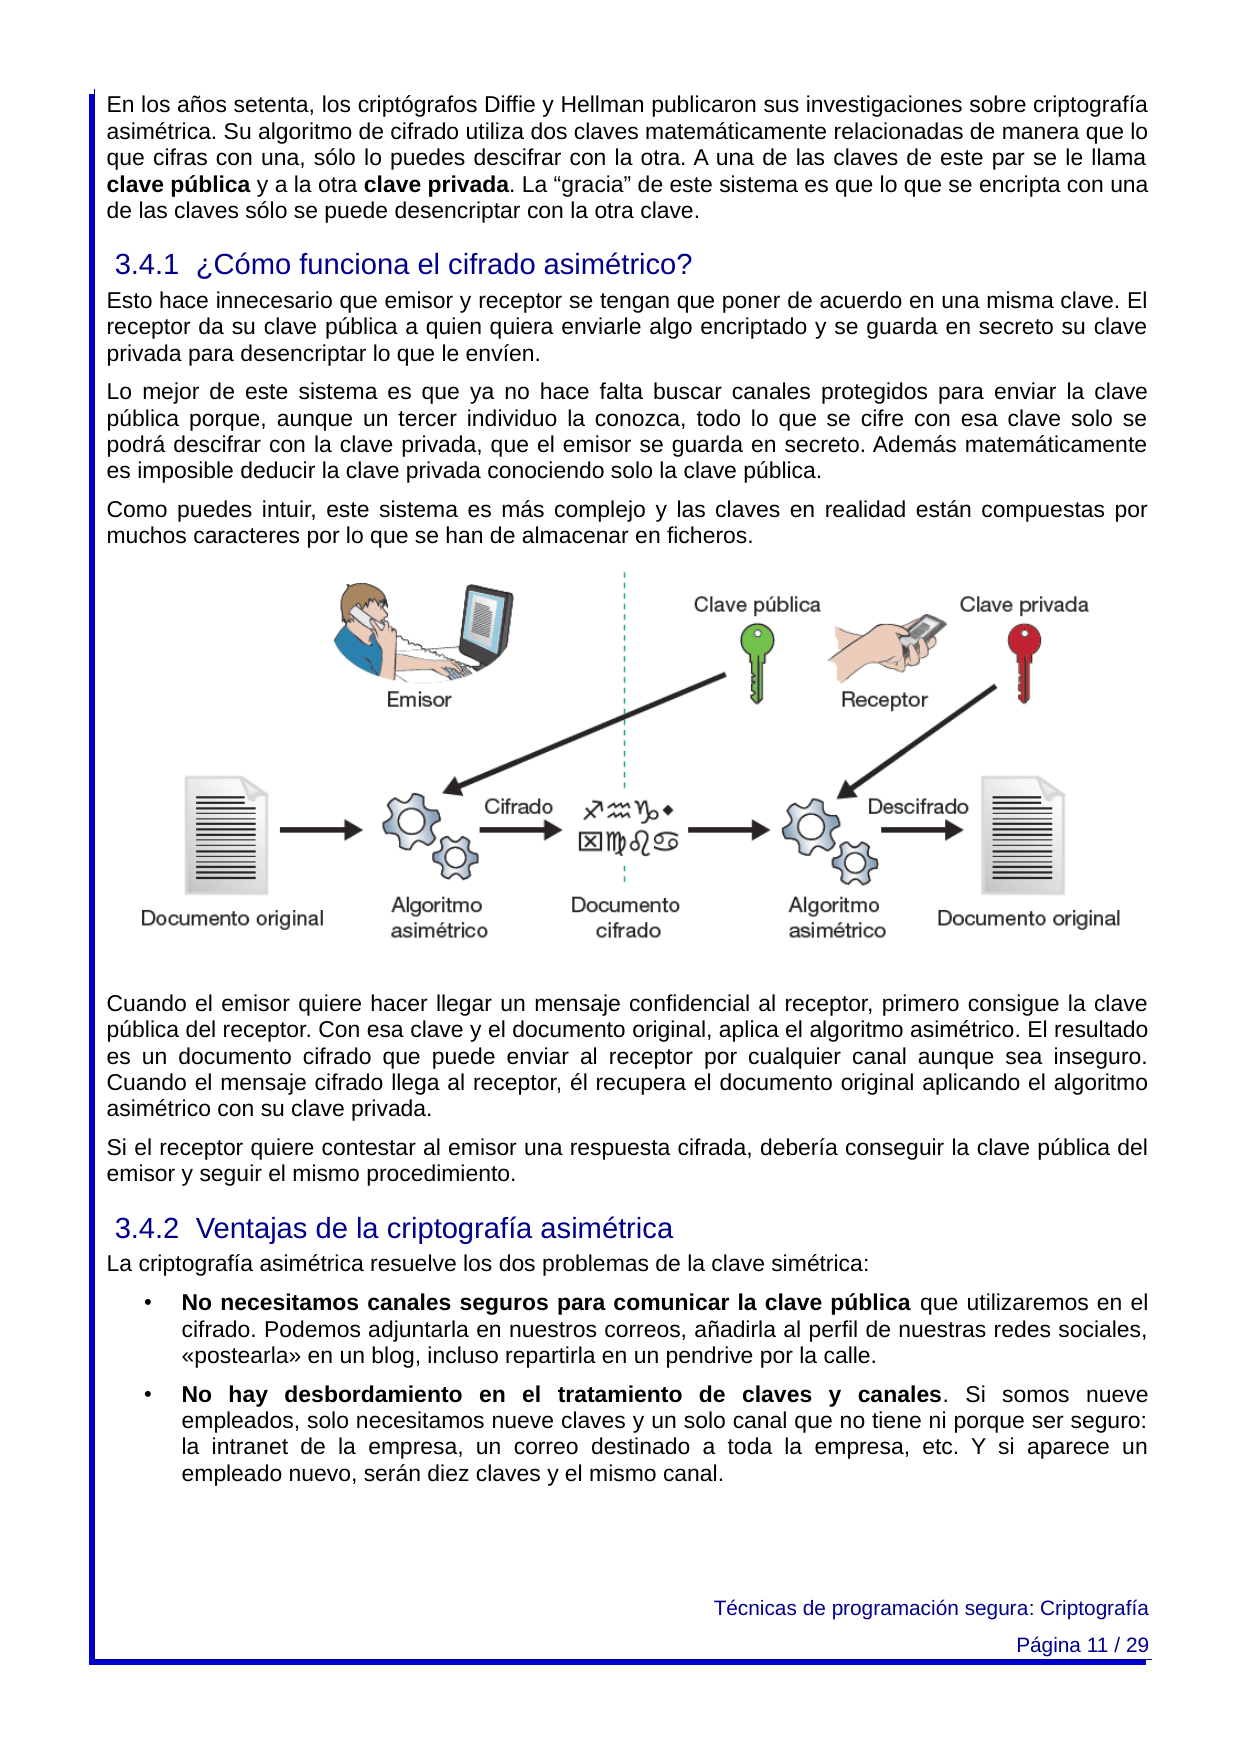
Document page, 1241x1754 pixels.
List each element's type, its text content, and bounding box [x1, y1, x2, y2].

list No hay desbordamiento en el tratamiento de claves y canales. Si somos nueve empleados, solo necesitamos nueve claves y un solo canal que no tiene ni porque ser seguro: la intranet de la empresa, un correo destinado a toda la empresa, etc. Y si aparece un empleado nuevo, serán diez claves y el mismo canal. [144, 1381, 1149, 1486]
list No necesitamos canales seguros para comunicar la clave pública que utilizaremos en el cifrado. Podemos adjuntarla en nuestros correos, añadirla al perfil de nuestras redes sociales, «postearla» en un blog, incluso repartirla en un pendrive por la calle. [144, 1289, 1149, 1368]
subtitle ¿Cómo funciona el cifrado asimétrico? [106, 247, 1149, 281]
text Esto hace innecesario que emisor y receptor se tengan que poner de acuerdo en una misma clave. El receptor da su clave pública a quien quiera enviarle algo encriptado y se guarda en secreto su clave privada para desencriptar lo que le envíen. [106, 287, 1149, 366]
text La criptografía asimétrica resuelve los dos problemas de la clave simétrica: [106, 1250, 1149, 1277]
text Como puedes intuir, este sistema es más complejo y las claves en realidad están compuestas por muchos caracteres por lo que se han de almacenar en ficheros. [106, 496, 1149, 549]
text Si el receptor quiere contestar al emisor una respuesta cifrada, debería conseguir la clave pública del emisor y seguir el mismo procedimiento. [106, 1134, 1149, 1187]
picture [109, 561, 1146, 952]
text Cuando el emisor quiere hacer llegar un mensaje confidencial al receptor, primero consigue la clave pública del receptor. Con esa clave y el documento original, aplica el algoritmo asimétrico. El resultado es un documento cifrado que puede enviar al receptor por cualquier canal aunque sea inseguro. Cuando el mensaje cifrado llega al receptor, él recupera el documento original aplicando el algoritmo asimétrico con su clave privada. [106, 990, 1149, 1122]
text En los años setenta, los criptógrafos Diffie y Hellman publicaron sus investigaciones sobre criptografía asimétrica. Su algoritmo de cifrado utiliza dos claves matemáticamente relacionadas de manera que lo que cifras con una, sólo lo puedes descifrar con la otra. A una de las claves de este par se le llama clave pública y a la otra clave privada. La “gracia” de este sistema es que lo que se encripta con una de las claves sólo se puede desencriptar con la otra clave. [106, 91, 1149, 223]
text Lo mejor de este sistema es que ya no hace falta buscar canales protegidos para enviar la clave pública porque, aunque un tercer individuo la conozca, todo lo que se cifre con esa clave solo se podrá descifrar con la clave privada, que el emisor se guarda en secreto. Además matemáticamente es imposible deducir la clave privada conociendo solo la clave pública. [106, 378, 1149, 484]
subtitle Ventajas de la criptografía asimétrica [106, 1211, 1149, 1244]
